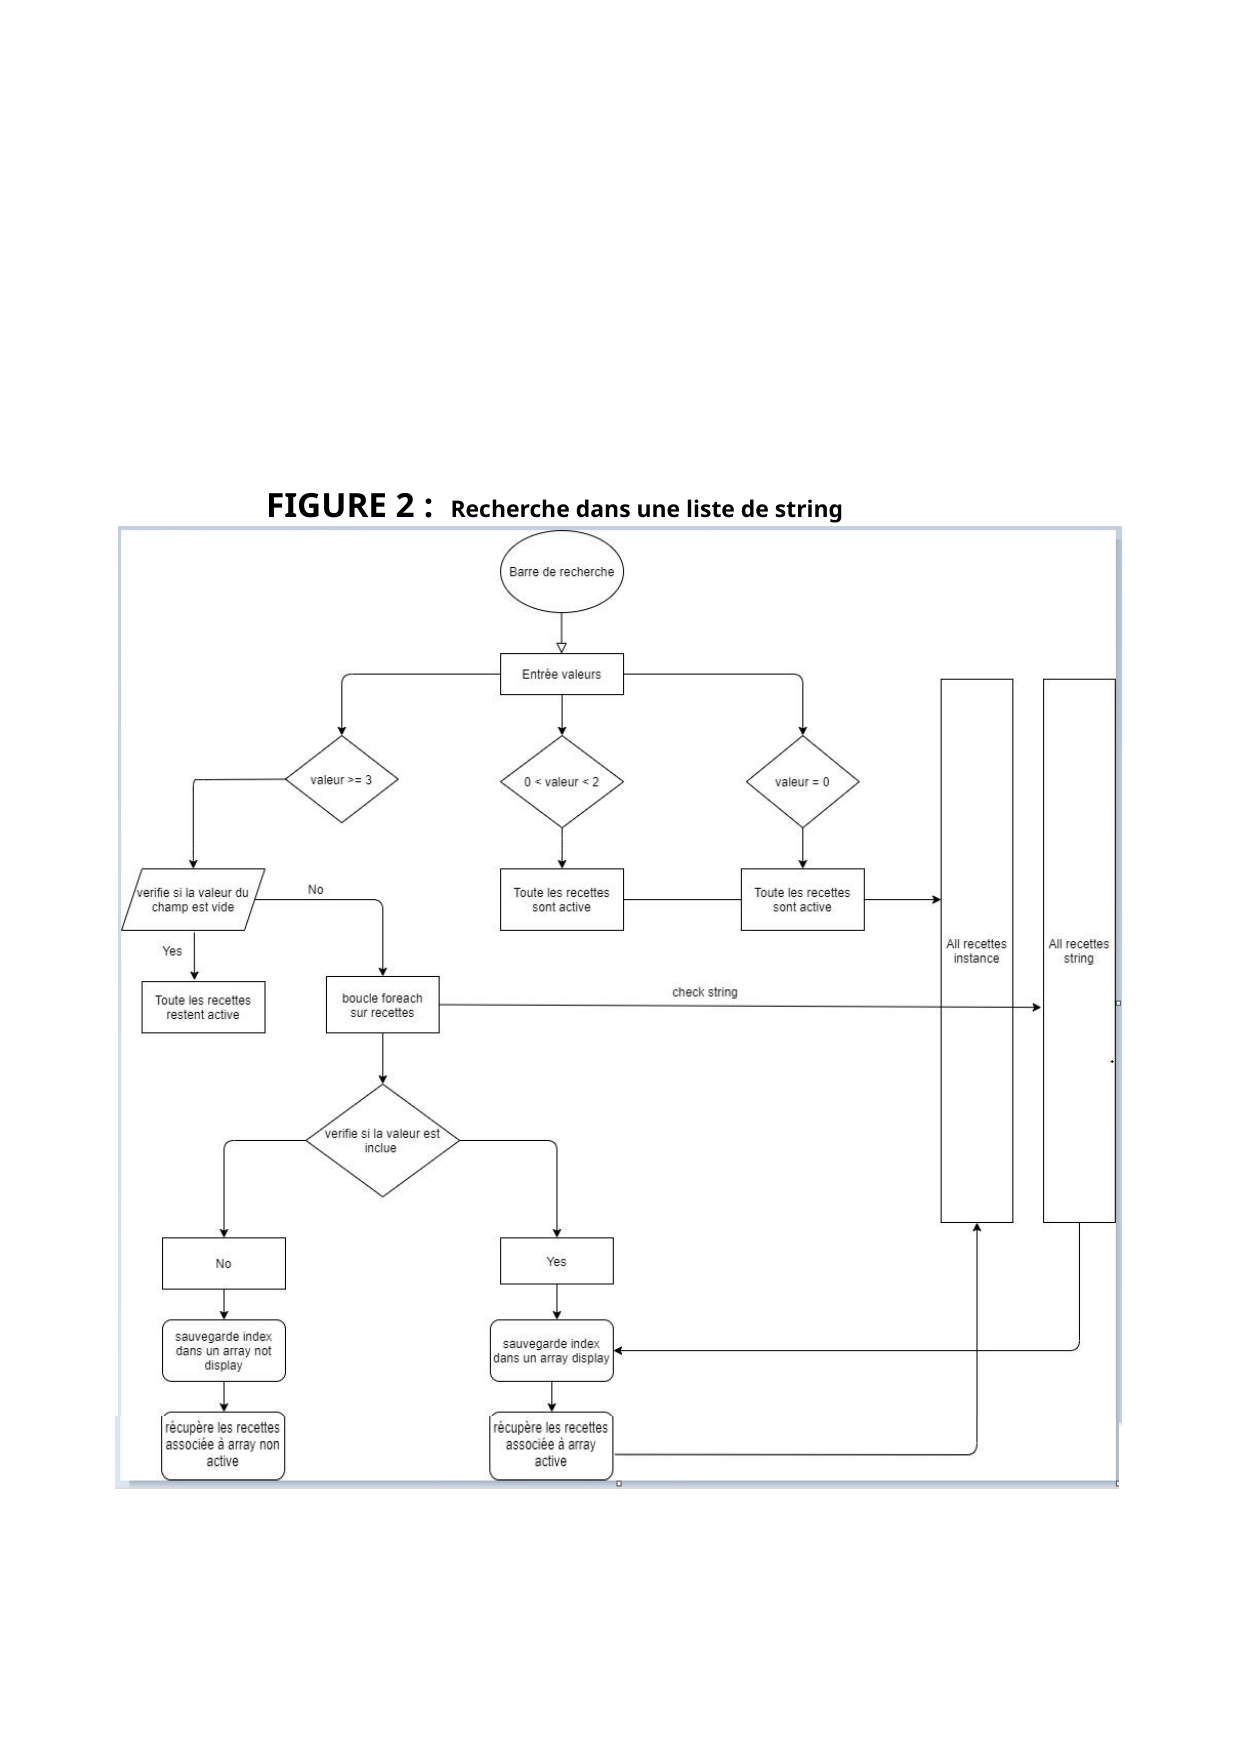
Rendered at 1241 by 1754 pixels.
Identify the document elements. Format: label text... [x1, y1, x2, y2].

text FIGURE 2 : Recherche dans une liste de string [118, 481, 1122, 526]
picture [115, 526, 1123, 1489]
